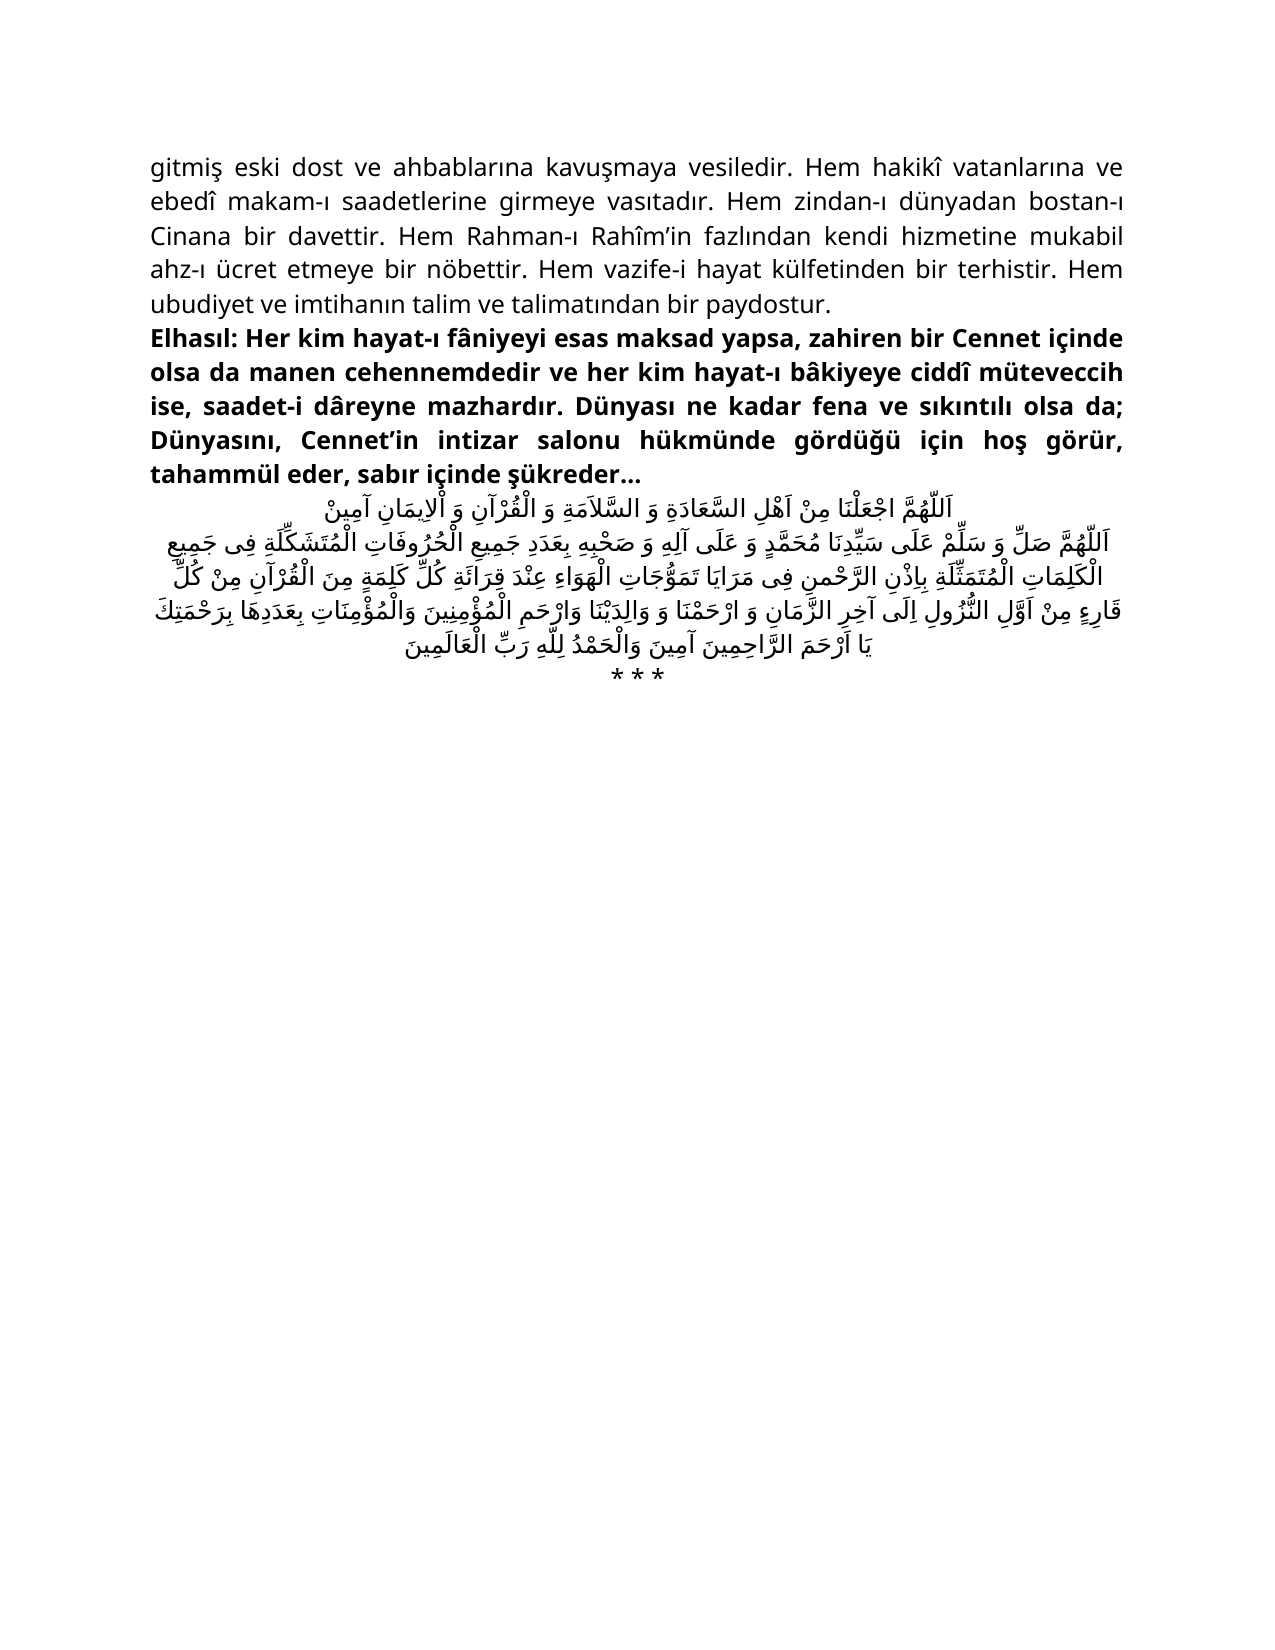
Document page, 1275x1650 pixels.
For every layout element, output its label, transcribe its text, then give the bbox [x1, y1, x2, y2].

text gitmiş eski dost ve ahbablarına kavuşmaya vesiledir. Hem hakikî vatanlarına ve ebedî makam-ı saadetlerine girmeye vasıtadır. Hem zindan-ı dünyadan bostan-ı Cinana bir davettir. Hem Rahman-ı Rahîm’in fazlından kendi hizmetine mukabil ahz-ı ücret etmeye bir nöbettir. Hem vazife-i hayat külfetinden bir terhistir. Hem ubudiyet ve imtihanın talim ve talimatından bir paydostur. [150, 150, 1125, 320]
text Elhasıl: Her kim hayat-ı fâniyeyi esas maksad yapsa, zahiren bir Cennet içinde olsa da manen cehennemdedir ve her kim hayat-ı bâkiyeye ciddî müteveccih ise, saadet-i dâreyne mazhardır. Dünyası ne kadar fena ve sıkıntılı olsa da; Dünyasını, Cennet’in intizar salonu hükmünde gördüğü için hoş görür, tahammül eder, sabır içinde şükreder… [150, 320, 1125, 491]
text اَللّهُمَّ صَلِّ وَ سَلِّمْ عَلَى سَيِّدِنَا مُحَمَّدٍ وَ عَلَى آلِهِ وَ صَحْبِهِ بِعَدَدِ جَمِيعِ الْحُرُوفَاتِ الْمُتَشَكِّلَةِ فِى جَمِيعِ الْكَلِمَاتِ الْمُتَمَثِّلَةِ بِاِذْنِ الرَّحْمنِ فِى مَرَايَا تَمَوُّجَاتِ الْهَوَاءِ عِنْدَ قِرَائَةِ كُلِّ كَلِمَةٍ مِنَ الْقُرْآنِ مِنْ كُلِّ قَارِءٍ مِنْ اَوَّلِ النُّزُولِ اِلَى آخِرِ الزَّمَانِ وَ ارْحَمْنَا وَ وَالِدَيْنَا وَارْحَمِ الْمُؤْمِنِينَ وَالْمُؤْمِنَاتِ بِعَدَدِهَا بِرَحْمَتِكَ يَا اَرْحَمَ الرَّاحِمِينَ آمِينَ وَالْحَمْدُ لِلّهِ رَبِّ الْعَالَمِينَ [150, 525, 1125, 661]
text اَللّهُمَّ اجْعَلْنَا مِنْ اَهْلِ السَّعَادَةِ وَ السَّلاَمَةِ وَ الْقُرْآنِ وَ اْلاِيمَانِ آمِينْ [150, 491, 1125, 525]
text * * * [150, 661, 1125, 695]
